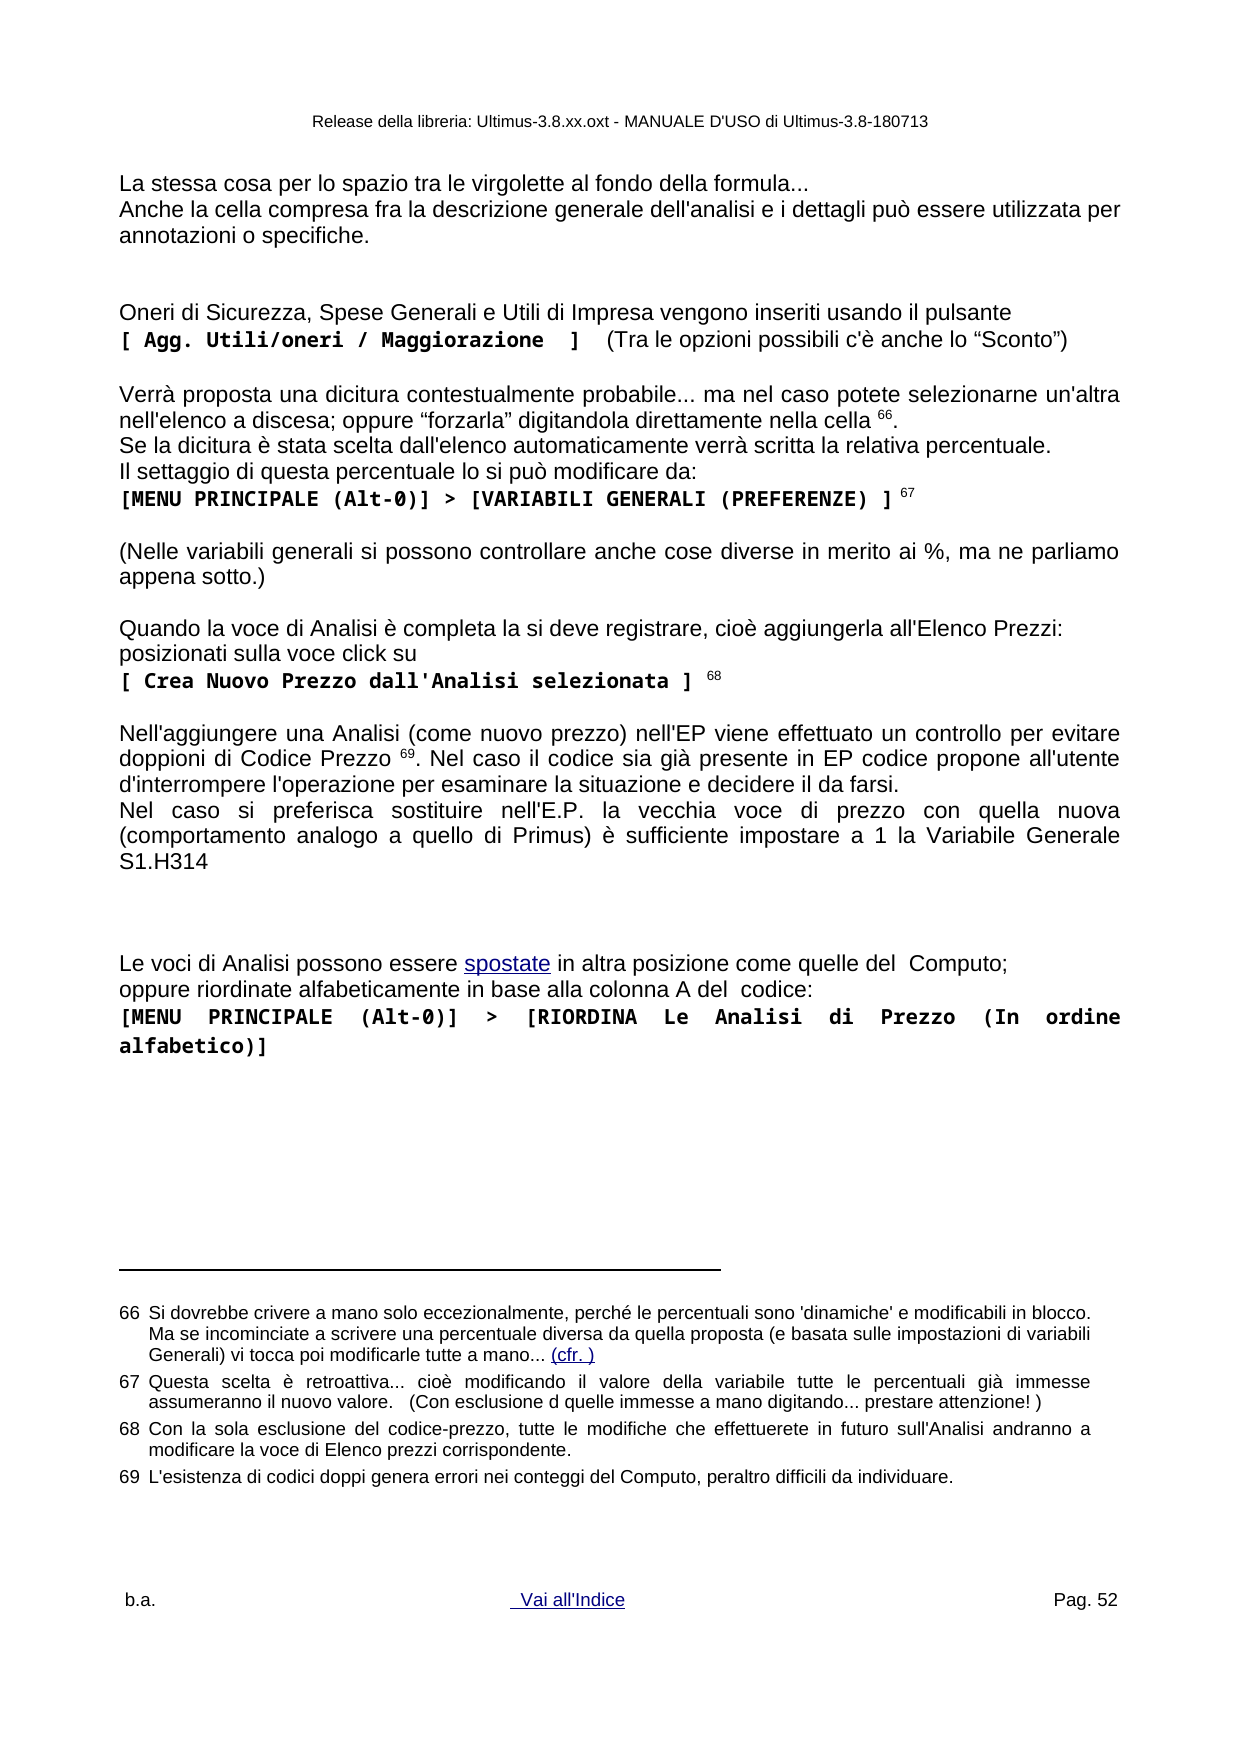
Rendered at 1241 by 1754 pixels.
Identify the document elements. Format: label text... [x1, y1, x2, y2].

text L'esistenza di codici doppi genera errori nei conteggi del Computo, peraltro difficili da individuare. [119, 1466, 1092, 1487]
text La stessa cosa per lo spazio tra le virgolette al fondo della formula... [119, 171, 1121, 197]
text Con la sola esclusione del codice-prezzo, tutte le modifiche che effettuerete in futuro sull'Analisi andranno a modificare la voce di Elenco prezzi corrispondente. [119, 1419, 1092, 1461]
text Nell'aggiungere una Analisi (come nuovo prezzo) nell'EP viene effettuato un controllo per evitare doppioni di Codice Prezzo . Nel caso il codice sia già presente in EP codice propone all'utente d'interrompere l'operazione per esaminare la situazione e decidere il da farsi. [119, 721, 1121, 797]
text [ Crea Nuovo Prezzo dall'Analisi selezionata ] [119, 666, 1121, 695]
text [ Agg. Utili/oneri / Maggiorazione ] (Tra le opzioni possibili c'è anche lo “Sconto”) [119, 325, 1121, 353]
text [MENU PRINCIPALE (Alt-0)] > [RIORDINA Le Analisi di Prezzo (In ordine alfabetico)] [119, 1002, 1121, 1059]
text Le voci di Analisi possono essere spostate in altra posizione come quelle del Computo; [119, 951, 1121, 977]
text Quando la voce di Analisi è completa la si deve registrare, cioè aggiungerla all'Elenco Prezzi: [119, 615, 1121, 641]
text oppure riordinate alfabeticamente in base alla colonna A del codice: [119, 977, 1121, 1002]
text (Nelle variabili generali si possono controllare anche cose diverse in merito ai %, ma ne parliamo appena sotto.) [119, 538, 1121, 589]
text Nel caso si preferisca sostituire nell'E.P. la vecchia voce di prezzo con quella nuova (comportamento analogo a quello di Primus) è sufficiente impostare a 1 la Variabile Generale S1.H314 [119, 797, 1121, 874]
text Se la dicitura è stata scelta dall'elenco automaticamente verrà scritta la relativa percentuale. [119, 433, 1121, 459]
text posizionati sulla voce click su [119, 641, 1121, 666]
text Questa scelta è retroattiva... cioè modificando il valore della variabile tutte le percentuali già immesse assumeranno il nuovo valore. (Con esclusione d quelle immesse a mano digitando... prestare attenzione! ) [119, 1371, 1092, 1413]
text Verrà proposta una dicitura contestualmente probabile... ma nel caso potete selezionarne un'altra nell'elenco a discesa; oppure “forzarla” digitandola direttamente nella cella . [119, 382, 1121, 433]
text [MENU PRINCIPALE (Alt-0)] > [VARIABILI GENERALI (PREFERENZE) ] [119, 484, 1121, 513]
text Oneri di Sicurezza, Spese Generali e Utili di Impresa vengono inseriti usando il pulsante [119, 299, 1121, 325]
text Il settaggio di questa percentuale lo si può modificare da: [119, 459, 1121, 484]
text Anche la cella compresa fra la descrizione generale dell'analisi e i dettagli può essere utilizzata per annotazioni o specifiche. [119, 197, 1121, 248]
text Si dovrebbe crivere a mano solo eccezionalmente, perché le percentuali sono 'dinamiche' e modificabili in blocco. Ma se incominciate a scrivere una percentuale diversa da quella proposta (e basata sulle impostazioni di variabili Generali) vi tocca poi modificarle tutte a mano... (cfr. ) [119, 1302, 1092, 1365]
